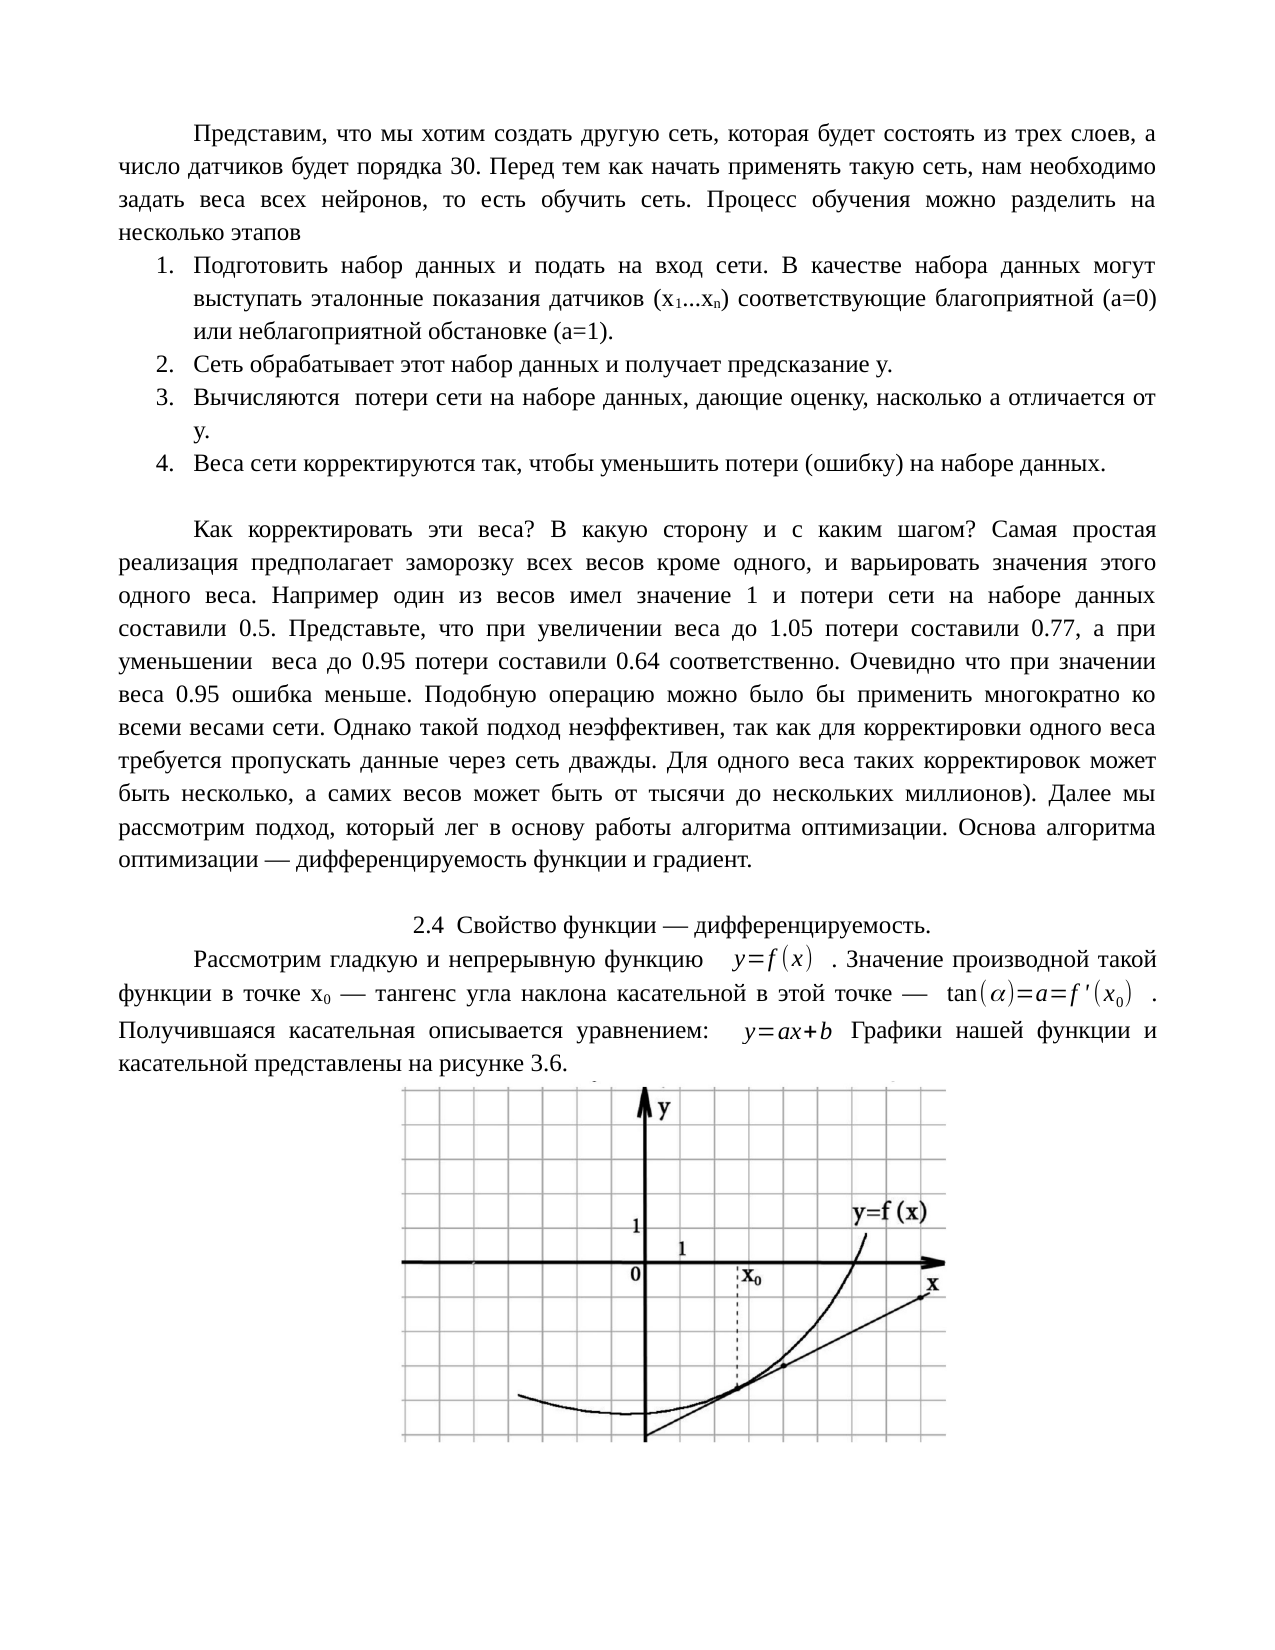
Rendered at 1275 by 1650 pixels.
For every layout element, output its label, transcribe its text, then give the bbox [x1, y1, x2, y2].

text Как корректировать эти веса? В какую сторону и с каким шагом? Самая простая реализация предполагает заморозку всех весов кроме одного, и варьировать значения этого одного веса. Например один из весов имел значение 1 и потери сети на наборе данных составили 0.5. Представьте, что при увеличении веса до 1.05 потери составили 0.77, а при уменьшении веса до 0.95 потери составили 0.64 соответственно. Очевидно что при значении веса 0.95 ошибка меньше. Подобную операцию можно было бы применить многократно ко всеми весами сети. Однако такой подход неэффективен, так как для корректировки одного веса требуется пропускать данные через сеть дважды. Для одного веса таких корректировок может быть несколько, а самих весов может быть от тысячи до нескольких миллионов). Далее мы рассмотрим подход, который лег в основу работы алгоритма оптимизации. Основа алгоритма оптимизации — дифференцируемость функции и градиент. [118, 514, 1157, 873]
list Подготовить набор данных и подать на вход сети. В качестве набора данных могут выступать эталонные показания датчиков (x1...xn) соответствующие благоприятной (a=0) или неблагоприятной обстановке (a=1). [156, 250, 1157, 345]
text Представим, что мы хотим создать другую сеть, которая будет состоять из трех слоев, а число датчиков будет порядка 30. Перед тем как начать применять такую сеть, нам необходимо задать веса всех нейронов, то есть обучить сеть. Процесс обучения можно разделить на несколько этапов [118, 118, 1157, 246]
text Рассмотрим гладкую и непрерывную функцию . Значение производной такой функции в точке x0 — тангенс угла наклона касательной в этой точке —. Получившаяся касательная описывается уравнением: Графики нашей функции и касательной представлены на рисунке 3.6. [118, 944, 1157, 1077]
list Сеть обрабатывает этот набор данных и получает предсказание y. [156, 349, 1157, 378]
picture [394, 1081, 956, 1444]
text 2.4 Свойство функции — дифференцируемость. [118, 911, 1157, 939]
list Веса сети корректируются так, чтобы уменьшить потери (ошибку) на наборе данных. [156, 448, 1157, 477]
list Вычисляются потери сети на наборе данных, дающие оценку, насколько a отличается от y. [156, 382, 1157, 444]
